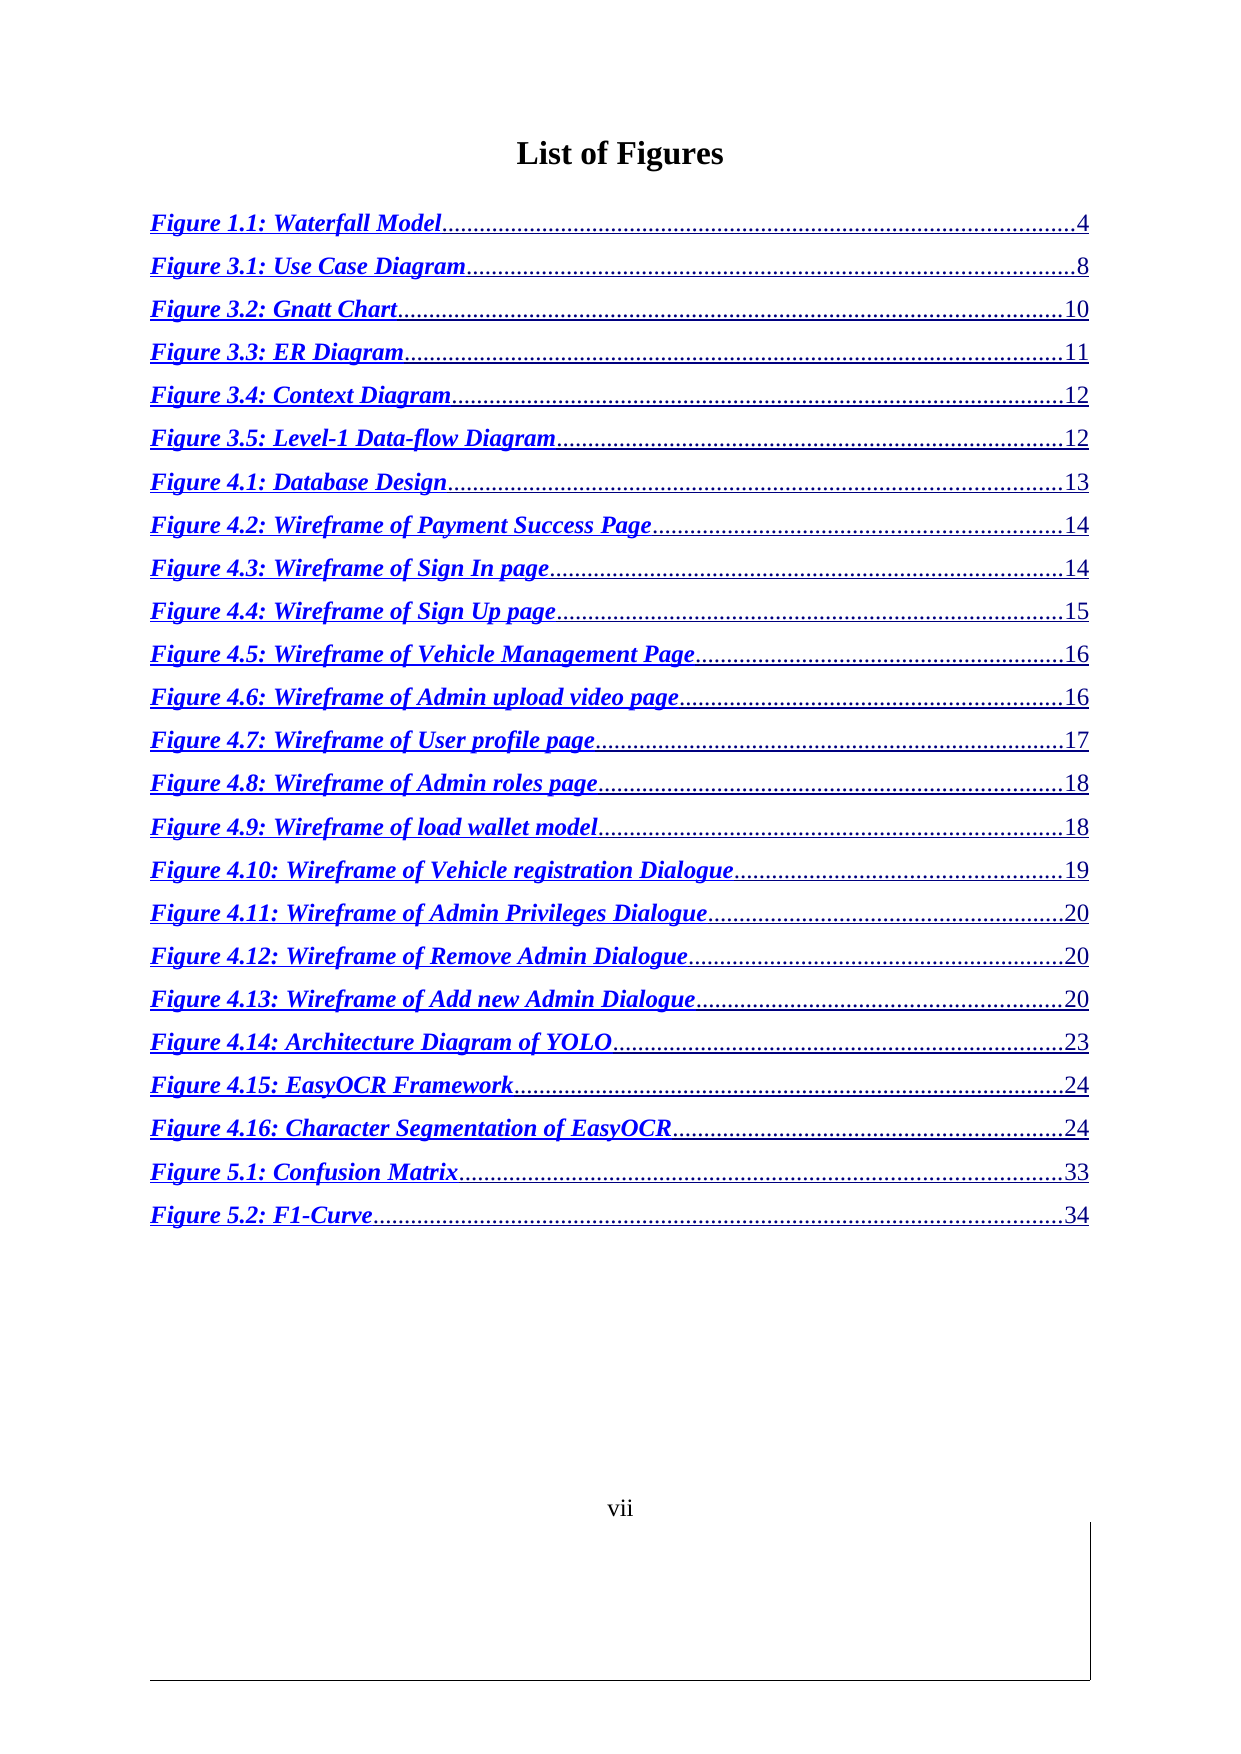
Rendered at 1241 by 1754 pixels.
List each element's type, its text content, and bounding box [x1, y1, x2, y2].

text Figure 1.1: Waterfall Model 4 [150, 208, 1090, 237]
text Figure 3.5: Level-1 Data-flow Diagram 12 [150, 423, 1090, 452]
text Figure 4.5: Wireframe of Vehicle Management Page 16 [150, 639, 1090, 668]
text Figure 4.4: Wireframe of Sign Up page 15 [150, 596, 1090, 625]
text Figure 3.1: Use Case Diagram 8 [150, 251, 1090, 280]
text Figure 4.9: Wireframe of load wallet model 18 [150, 812, 1090, 840]
text Figure 4.2: Wireframe of Payment Success Page 14 [150, 510, 1090, 538]
text Figure 4.11: Wireframe of Admin Privileges Dialogue 20 [150, 898, 1090, 927]
text Figure 5.2: F1-Curve 34 [150, 1200, 1090, 1228]
text Figure 4.3: Wireframe of Sign In page 14 [150, 553, 1090, 582]
text Figure 4.10: Wireframe of Vehicle registration Dialogue 19 [150, 855, 1090, 883]
text Figure 4.1: Database Design 13 [150, 467, 1090, 495]
text Figure 4.14: Architecture Diagram of YOLO 23 [150, 1027, 1090, 1056]
text Figure 4.16: Character Segmentation of EasyOCR 24 [150, 1113, 1090, 1142]
text Figure 3.2: Gnatt Chart 10 [150, 294, 1090, 323]
text Figure 4.6: Wireframe of Admin upload video page 16 [150, 682, 1090, 711]
text Figure 3.3: ER Diagram 11 [150, 337, 1090, 366]
subtitle List of Figures [150, 134, 1090, 172]
text Figure 3.4: Context Diagram 12 [150, 380, 1090, 409]
text Figure 4.7: Wireframe of User profile page 17 [150, 725, 1090, 754]
text Figure 4.13: Wireframe of Add new Admin Dialogue 20 [150, 984, 1090, 1013]
text Figure 4.12: Wireframe of Remove Admin Dialogue 20 [150, 941, 1090, 970]
text Figure 4.8: Wireframe of Admin roles page 18 [150, 768, 1090, 797]
text Figure 4.15: EasyOCR Framework 24 [150, 1070, 1090, 1099]
text Figure 5.1: Confusion Matrix 33 [150, 1157, 1090, 1185]
